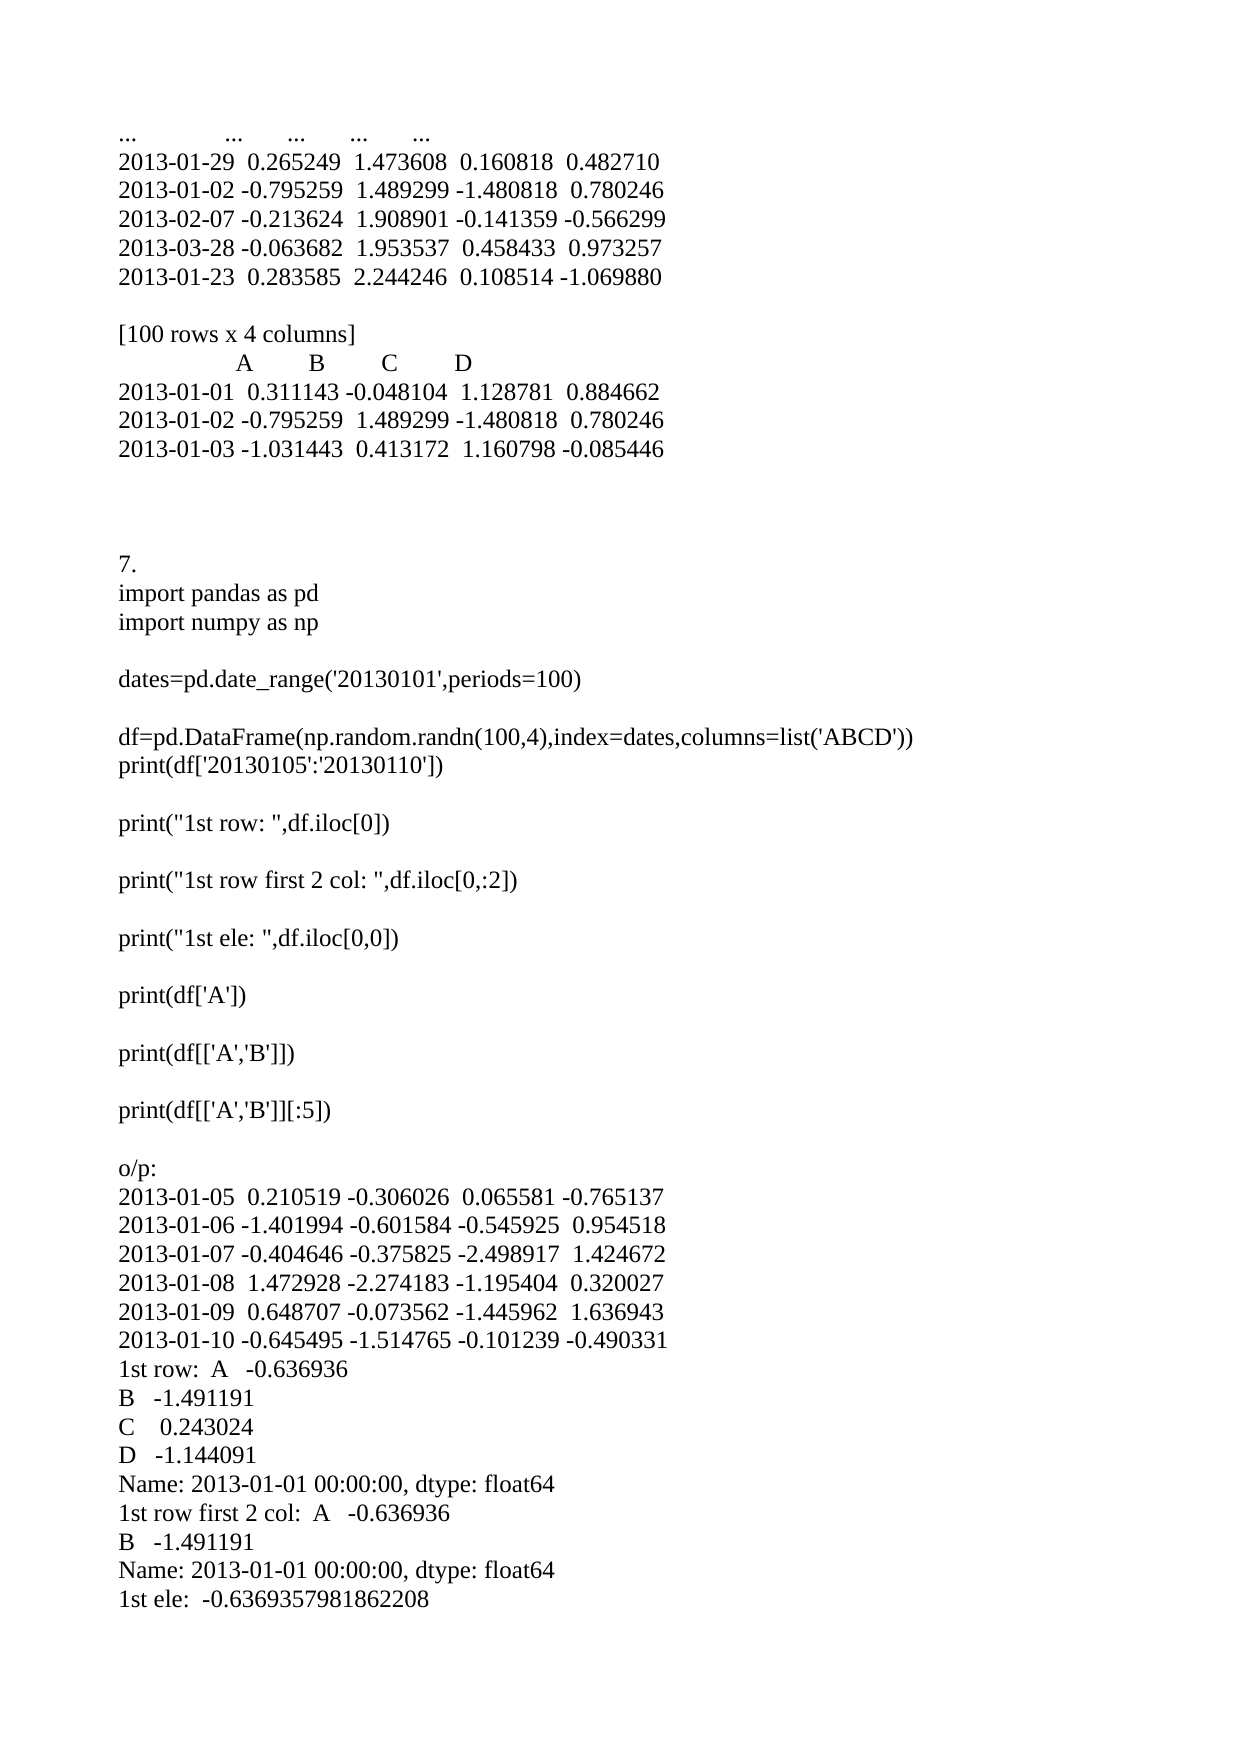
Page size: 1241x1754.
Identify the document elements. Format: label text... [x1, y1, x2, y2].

text 1st ele: -0.6369357981862208 [118, 1584, 1122, 1613]
text Name: 2013-01-01 00:00:00, dtype: float64 [118, 1469, 1122, 1498]
text print("1st row: ",df.iloc[0]) [118, 808, 1122, 837]
text 7. [118, 549, 1122, 578]
text 1st row: A -0.636936 [118, 1354, 1122, 1383]
text C 0.243024 [118, 1412, 1122, 1441]
text 2013-01-07 -0.404646 -0.375825 -2.498917 1.424672 [118, 1239, 1122, 1268]
text o/p: [118, 1153, 1122, 1182]
text print(df['20130105':'20130110']) [118, 751, 1122, 779]
text 2013-01-10 -0.645495 -1.514765 -0.101239 -0.490331 [118, 1326, 1122, 1354]
text df=pd.DataFrame(np.random.randn(100,4),index=dates,columns=list('ABCD')) [118, 722, 1122, 751]
text D -1.144091 [118, 1441, 1122, 1469]
text B -1.491191 [118, 1383, 1122, 1412]
text print(df[['A','B']][:5]) [118, 1096, 1122, 1124]
text 2013-01-02 -0.795259 1.489299 -1.480818 0.780246 [118, 176, 1122, 204]
text ... ... ... ... ... [118, 118, 1122, 147]
text Name: 2013-01-01 00:00:00, dtype: float64 [118, 1556, 1122, 1584]
text 2013-01-02 -0.795259 1.489299 -1.480818 0.780246 [118, 406, 1122, 434]
text 2013-01-09 0.648707 -0.073562 -1.445962 1.636943 [118, 1297, 1122, 1326]
text dates=pd.date_range('20130101',periods=100) [118, 664, 1122, 693]
text 2013-01-05 0.210519 -0.306026 0.065581 -0.765137 [118, 1182, 1122, 1211]
text print(df[['A','B']]) [118, 1038, 1122, 1067]
text print("1st ele: ",df.iloc[0,0]) [118, 923, 1122, 952]
text print("1st row first 2 col: ",df.iloc[0,:2]) [118, 866, 1122, 894]
text [100 rows x 4 columns] [118, 319, 1122, 348]
text 2013-01-23 0.283585 2.244246 0.108514 -1.069880 [118, 262, 1122, 291]
text 2013-01-01 0.311143 -0.048104 1.128781 0.884662 [118, 377, 1122, 406]
text 2013-01-06 -1.401994 -0.601584 -0.545925 0.954518 [118, 1211, 1122, 1239]
text B -1.491191 [118, 1527, 1122, 1556]
text print(df['A']) [118, 981, 1122, 1009]
text 2013-01-29 0.265249 1.473608 0.160818 0.482710 [118, 147, 1122, 176]
text 2013-03-28 -0.063682 1.953537 0.458433 0.973257 [118, 233, 1122, 262]
text 1st row first 2 col: A -0.636936 [118, 1498, 1122, 1527]
text A B C D [118, 348, 1122, 377]
text 2013-01-03 -1.031443 0.413172 1.160798 -0.085446 [118, 434, 1122, 463]
text import numpy as np [118, 607, 1122, 636]
text import pandas as pd [118, 578, 1122, 607]
text 2013-01-08 1.472928 -2.274183 -1.195404 0.320027 [118, 1268, 1122, 1297]
text 2013-02-07 -0.213624 1.908901 -0.141359 -0.566299 [118, 204, 1122, 233]
